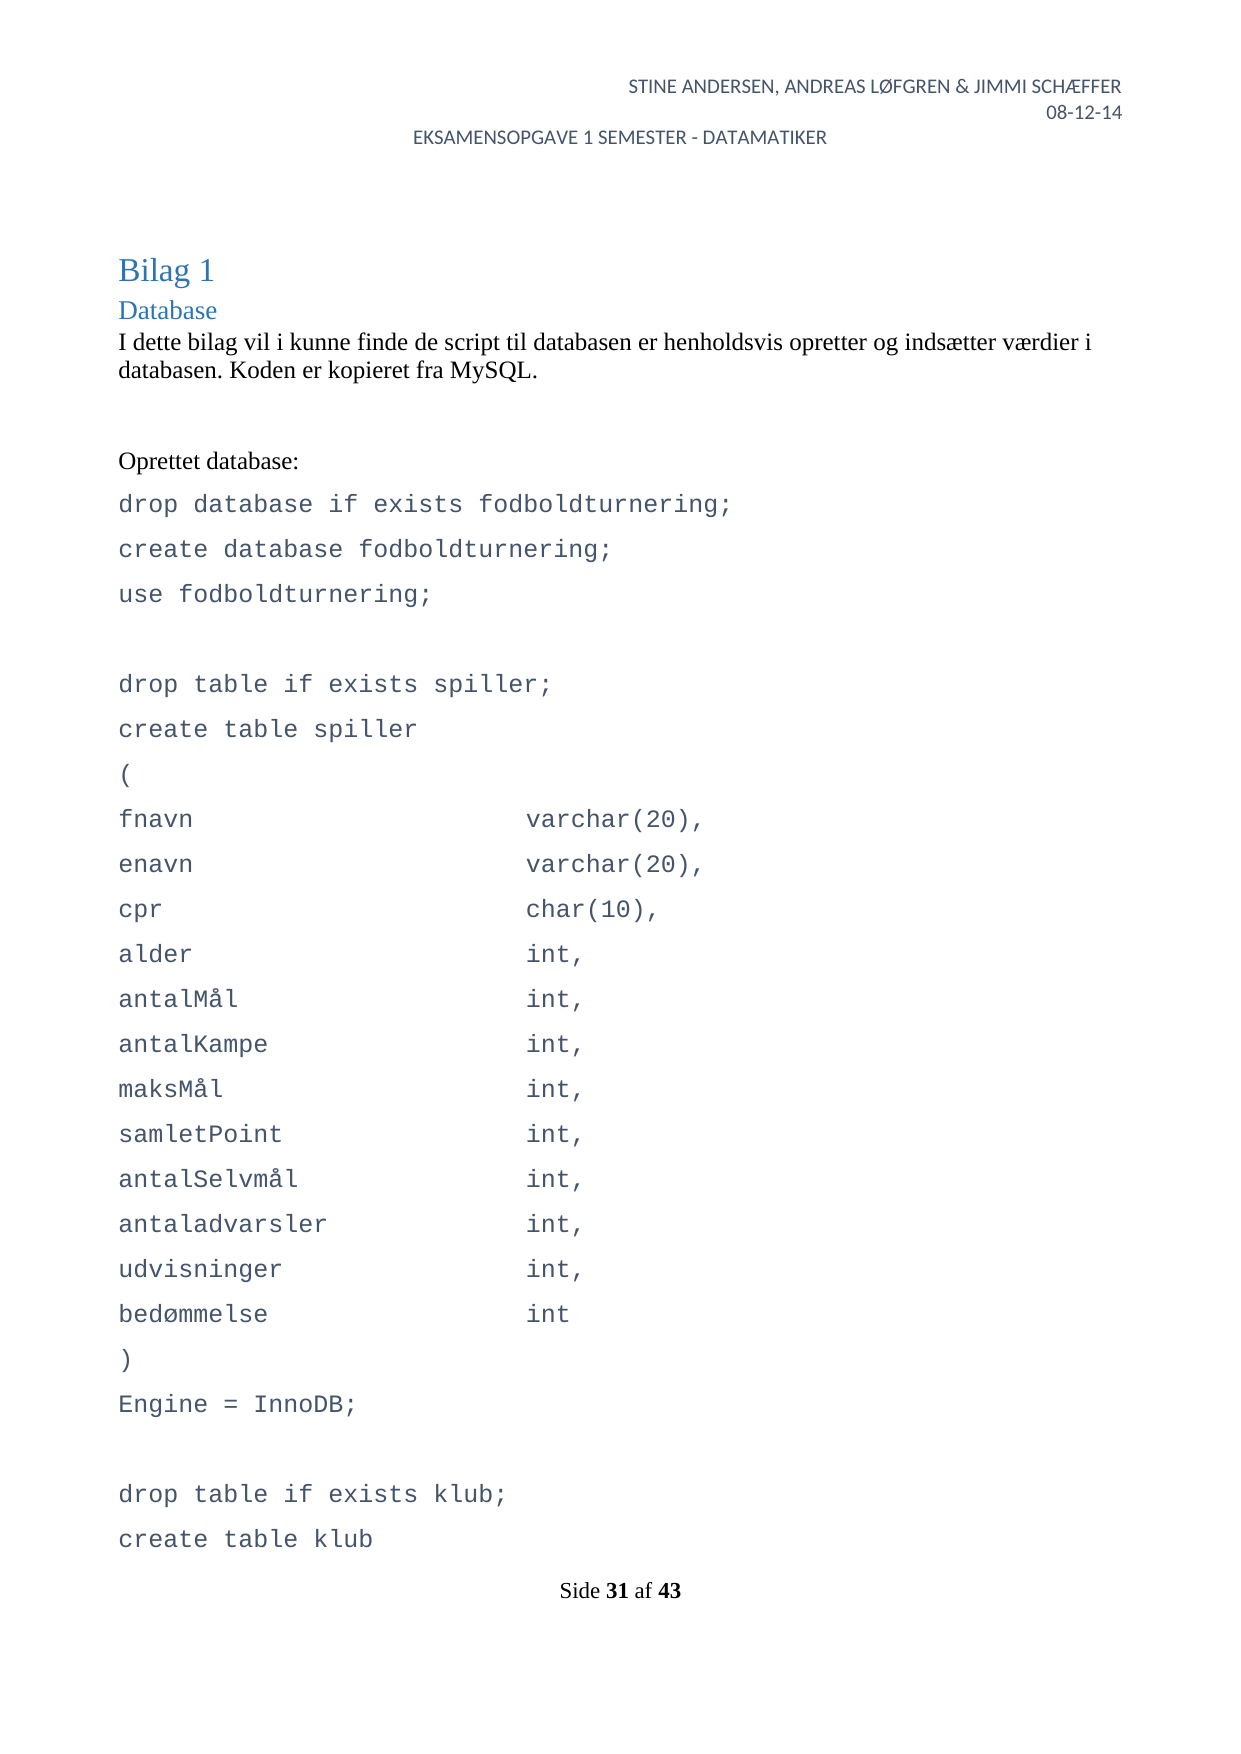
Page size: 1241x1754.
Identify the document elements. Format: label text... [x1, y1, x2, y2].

subtitle Bilag 1 [118, 250, 1122, 288]
text antalMål int, [118, 987, 1122, 1015]
text drop database if exists fodboldturnering; [118, 492, 1122, 520]
subtitle Database [118, 294, 1122, 325]
text drop table if exists spiller; [118, 672, 1122, 700]
text bedømmelse int [118, 1302, 1122, 1330]
text Oprettet database: [118, 446, 1122, 475]
text ( [118, 762, 1122, 790]
text Engine = InnoDB; [118, 1392, 1122, 1420]
text enavn varchar(20), [118, 852, 1122, 880]
text udvisninger int, [118, 1257, 1122, 1285]
text create database fodboldturnering; [118, 537, 1122, 565]
text drop table if exists klub; [118, 1482, 1122, 1510]
text alder int, [118, 942, 1122, 970]
text ) [118, 1347, 1122, 1375]
text fnavn varchar(20), [118, 807, 1122, 835]
text antalKampe int, [118, 1032, 1122, 1060]
text use fodboldturnering; [118, 582, 1122, 610]
text I dette bilag vil i kunne finde de script til databasen er henholdsvis opretter og indsætter værdier i databasen. Koden er kopieret fra MySQL. [118, 327, 1122, 384]
text maksMål int, [118, 1077, 1122, 1105]
text antalSelvmål int, [118, 1167, 1122, 1195]
text create table klub [118, 1527, 1122, 1555]
text cpr char(10), [118, 897, 1122, 925]
text create table spiller [118, 717, 1122, 745]
text samletPoint int, [118, 1122, 1122, 1150]
text antaladvarsler int, [118, 1212, 1122, 1240]
